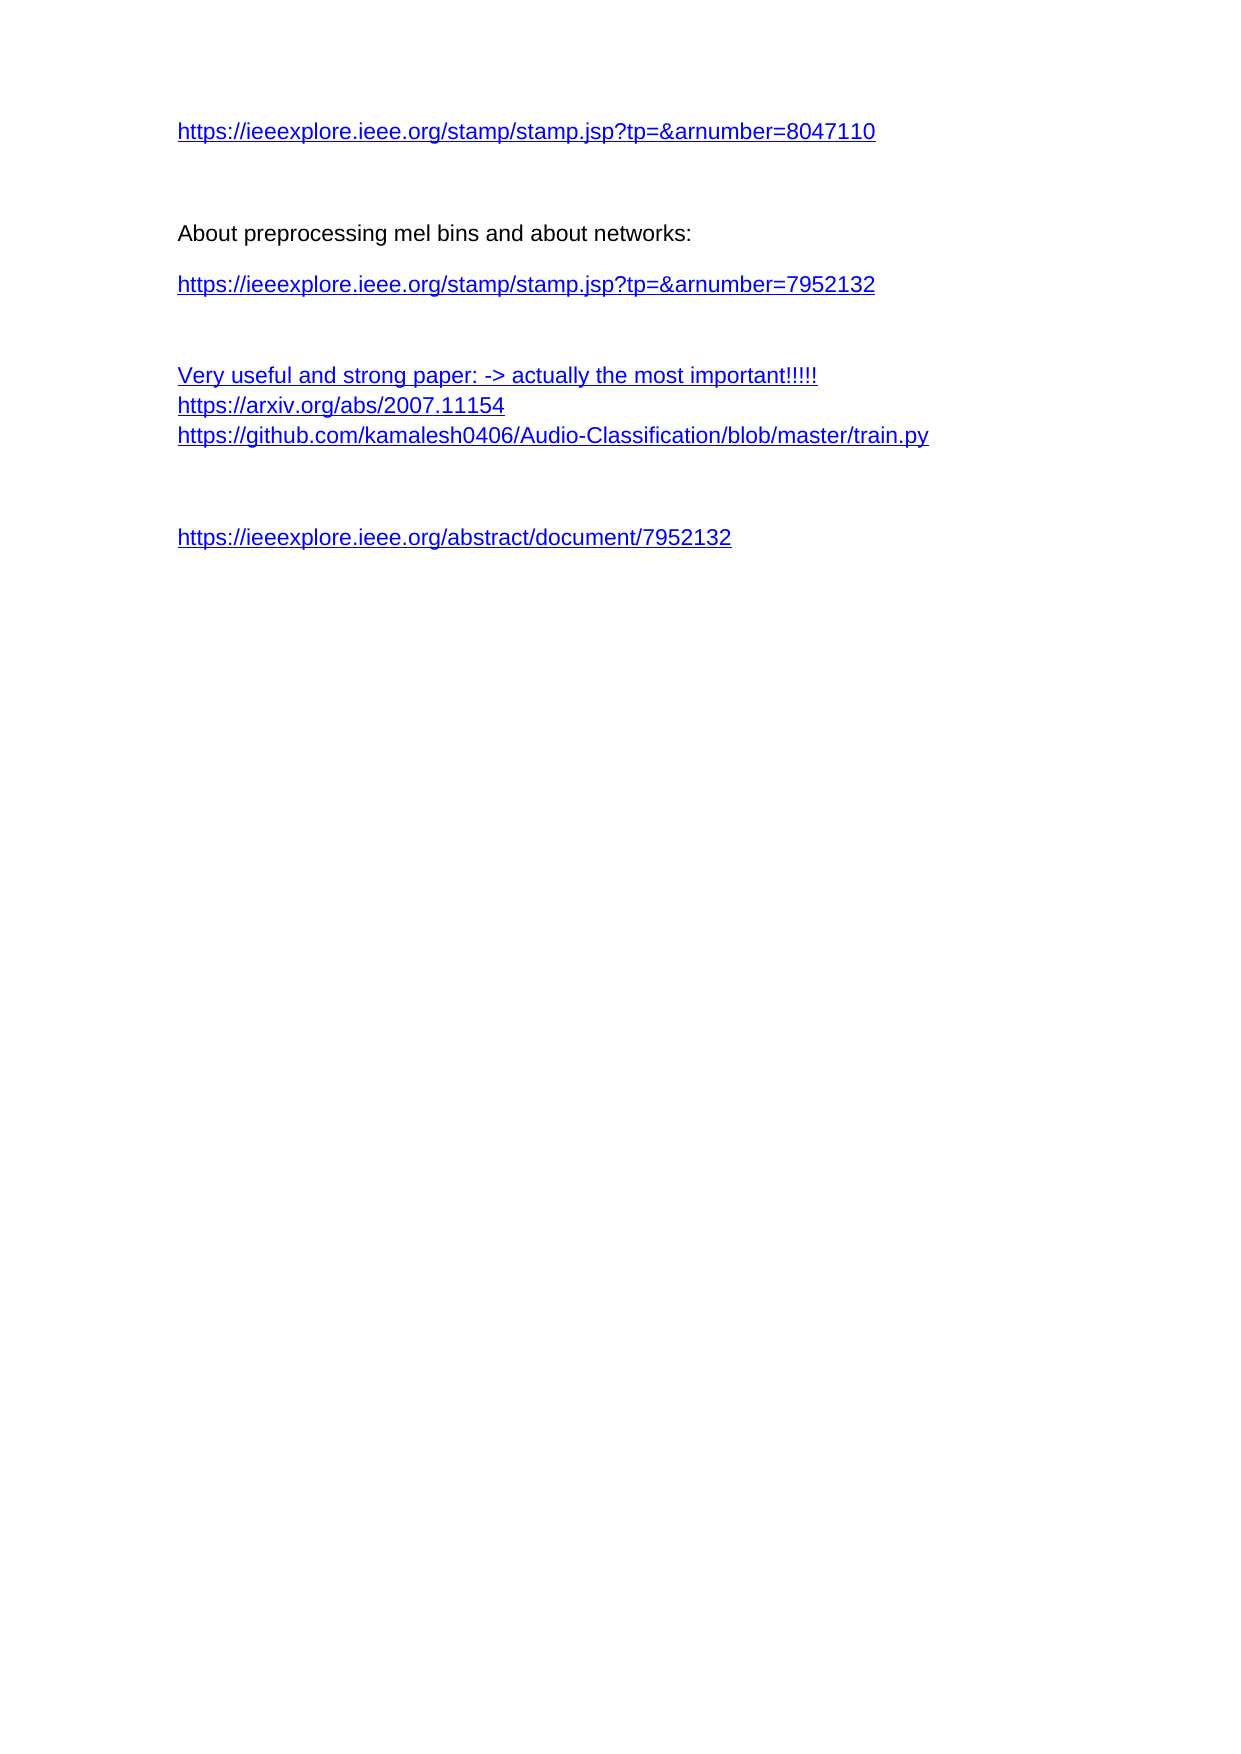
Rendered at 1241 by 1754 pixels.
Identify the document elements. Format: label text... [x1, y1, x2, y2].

text About preprocessing mel bins and about networks: [177, 220, 1152, 247]
text https://ieeexplore.ieee.org/stamp/stamp.jsp?tp=&arnumber=8047110 [177, 118, 1152, 144]
text https://ieeexplore.ieee.org/abstract/document/7952132 [177, 524, 1152, 551]
text https://ieeexplore.ieee.org/stamp/stamp.jsp?tp=&arnumber=7952132 Very useful and strong paper: -> actually the most important!!!!! https://arxiv.org/abs/2007.11154 https://github.com/kamalesh0406/Audio-Classification/blob/master/train.py [177, 271, 1152, 449]
